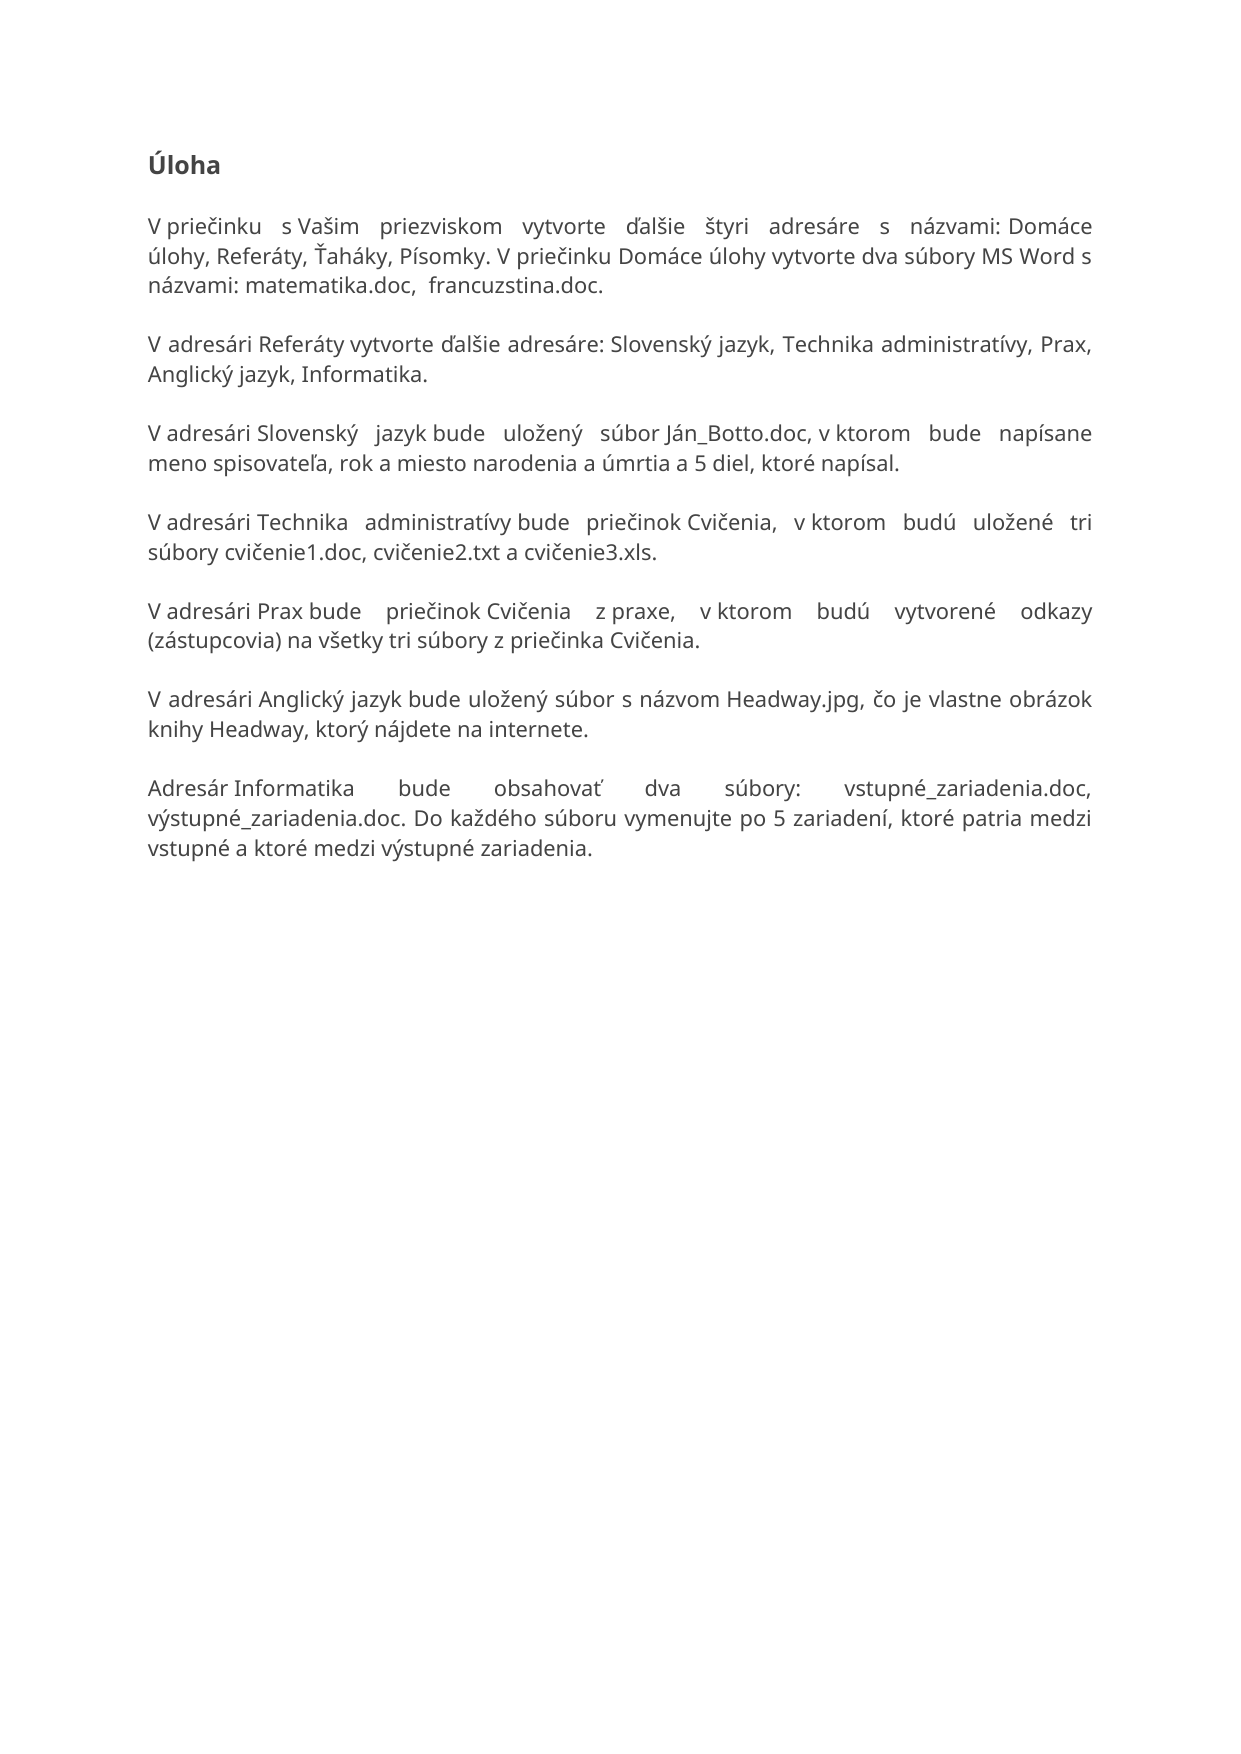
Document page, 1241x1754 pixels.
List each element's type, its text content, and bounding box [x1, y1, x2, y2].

text V adresári Technika administratívy bude priečinok Cvičenia, v ktorom budú uložené tri súbory cvičenie1.doc, cvičenie2.txt a cvičenie3.xls. [148, 507, 1093, 566]
text Adresár Informatika bude obsahovať dva súbory: vstupné_zariadenia.doc, výstupné_zariadenia.doc. Do každého súboru vymenujte po 5 zariadení, ktoré patria medzi vstupné a ktoré medzi výstupné zariadenia. [148, 773, 1093, 862]
text V priečinku s Vašim priezviskom vytvorte ďalšie štyri adresáre s názvami: Domáce úlohy, Referáty, Ťaháky, Písomky. V priečinku Domáce úlohy vytvorte dva súbory MS Word s názvami: matematika.doc, francuzstina.doc. [148, 211, 1093, 300]
text V adresári Anglický jazyk bude uložený súbor s názvom Headway.jpg, čo je vlastne obrázok knihy Headway, ktorý nájdete na internete. [148, 684, 1093, 744]
text V adresári Referáty vytvorte ďalšie adresáre: Slovenský jazyk, Technika administratívy, Prax, Anglický jazyk, Informatika. [148, 329, 1093, 389]
text V adresári Prax bude priečinok Cvičenia z praxe, v ktorom budú vytvorené odkazy (zástupcovia) na všetky tri súbory z priečinka Cvičenia. [148, 596, 1093, 655]
text Úloha [148, 148, 1093, 182]
text V adresári Slovenský jazyk bude uložený súbor Ján_Botto.doc, v ktorom bude napísane meno spisovateľa, rok a miesto narodenia a úmrtia a 5 diel, ktoré napísal. [148, 418, 1093, 478]
